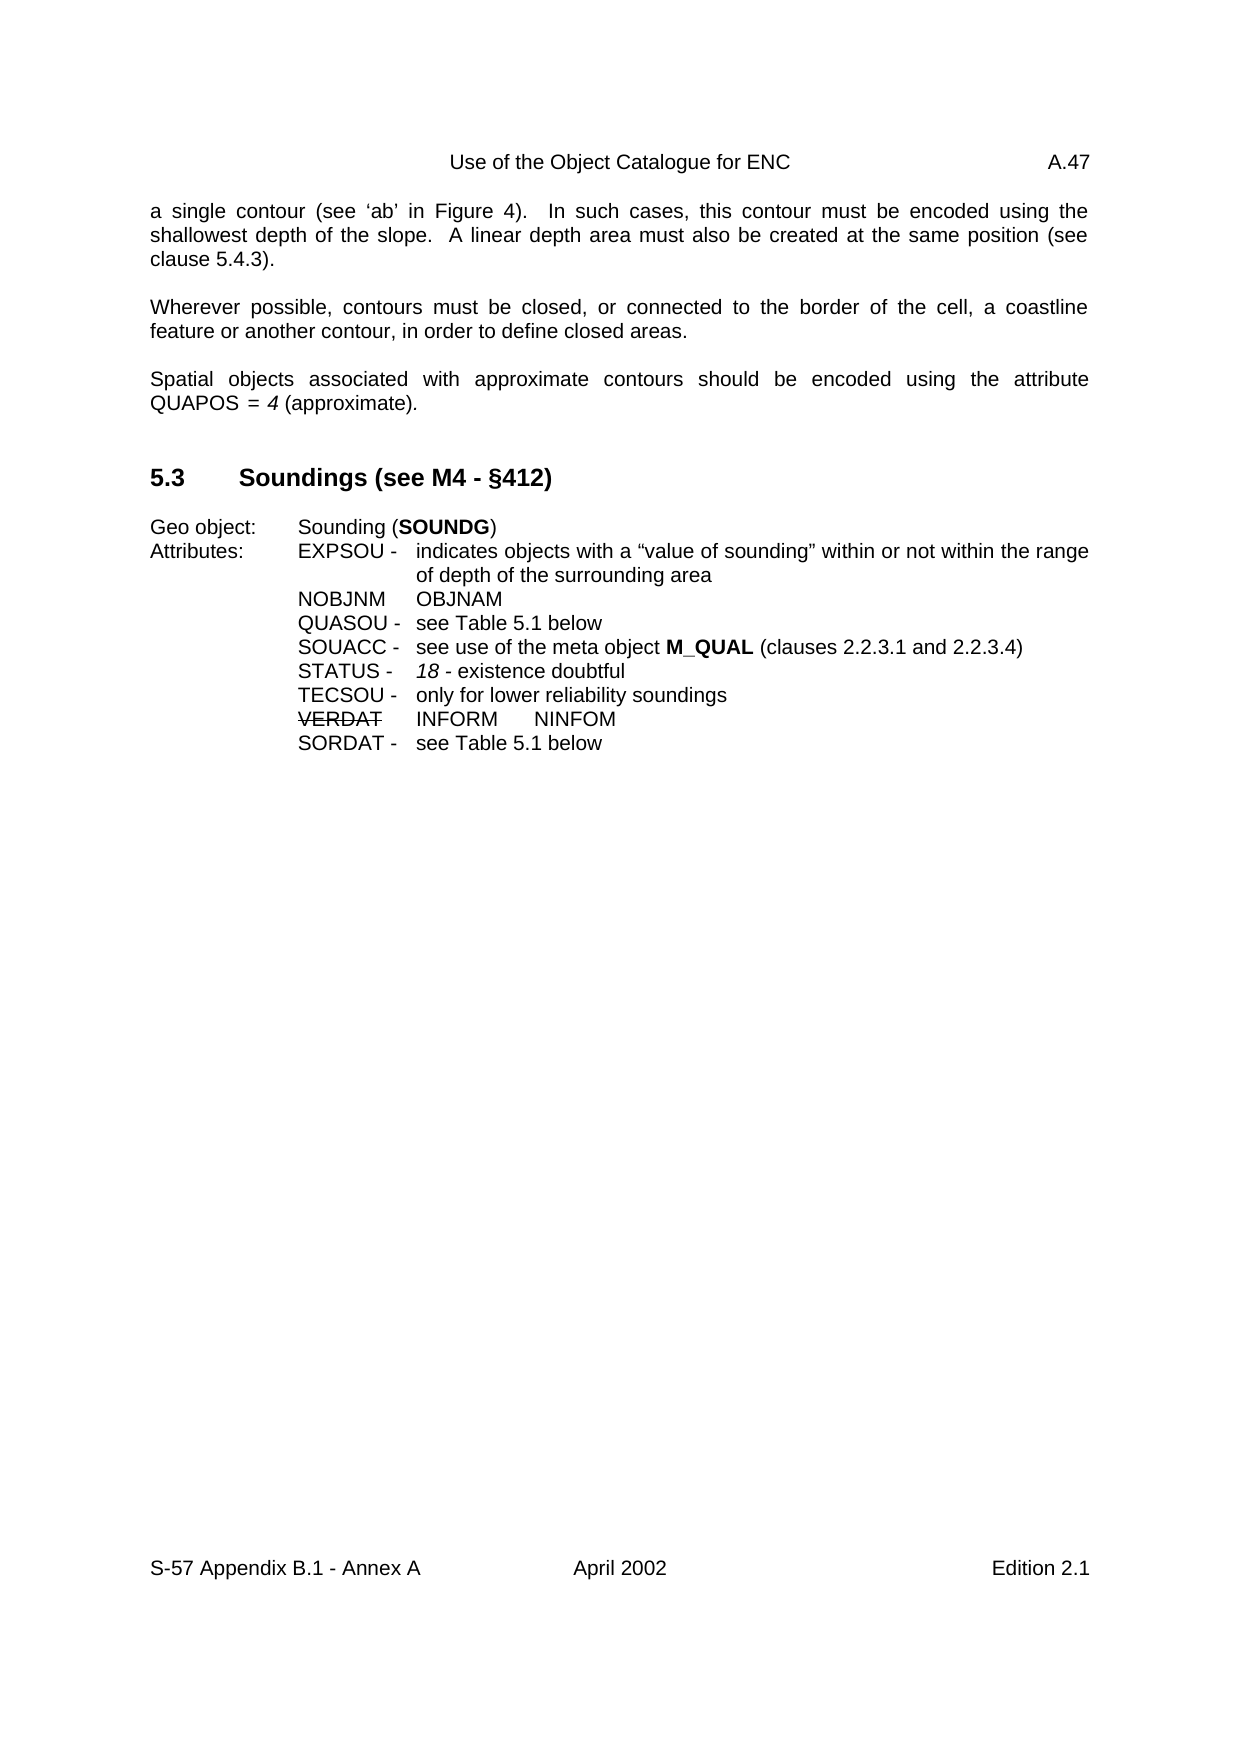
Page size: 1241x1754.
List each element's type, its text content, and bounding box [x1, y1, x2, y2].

text Geo object: Sounding (SOUNDG) [150, 515, 1090, 539]
text NOBJNM OBJNAM [150, 587, 1090, 611]
text TECSOU - only for lower reliability soundings [150, 683, 1090, 707]
text VERDAT INFORM NINFOM [150, 707, 1090, 731]
text Attributes: EXPSOU - indicates objects with a “value of sounding” within or not within the range of depth of the surrounding area [150, 539, 1090, 587]
text Spatial objects associated with approximate contours should be encoded using the attribute QUAPOS = 4 (approximate). [150, 367, 1090, 414]
text QUASOU - see Table 5.1 below [150, 611, 1090, 635]
text STATUS - 18 - existence doubtful [150, 659, 1090, 683]
text SOUACC - see use of the meta object M_QUAL (clauses 2.2.3.1 and 2.2.3.4) [150, 635, 1090, 659]
text SORDAT - see Table 5.1 below [150, 731, 1090, 755]
text Wherever possible, contours must be closed, or connected to the border of the cell, a coastline feature or another contour, in order to define closed areas. [150, 295, 1090, 343]
text On paper charts, the presentation of contours in areas of steep slope is sometimes generalised so that closely spaced contours are removed to leave a single contour (see ‘ab’ in Figure 4). In such cases, this contour must be encoded using the shallowest depth of the slope. A linear depth area must also be created at the same position (see clause 5.4.3). [150, 199, 1090, 271]
subtitle 5.3 Soundings (see M4 - §412) [150, 462, 1090, 491]
